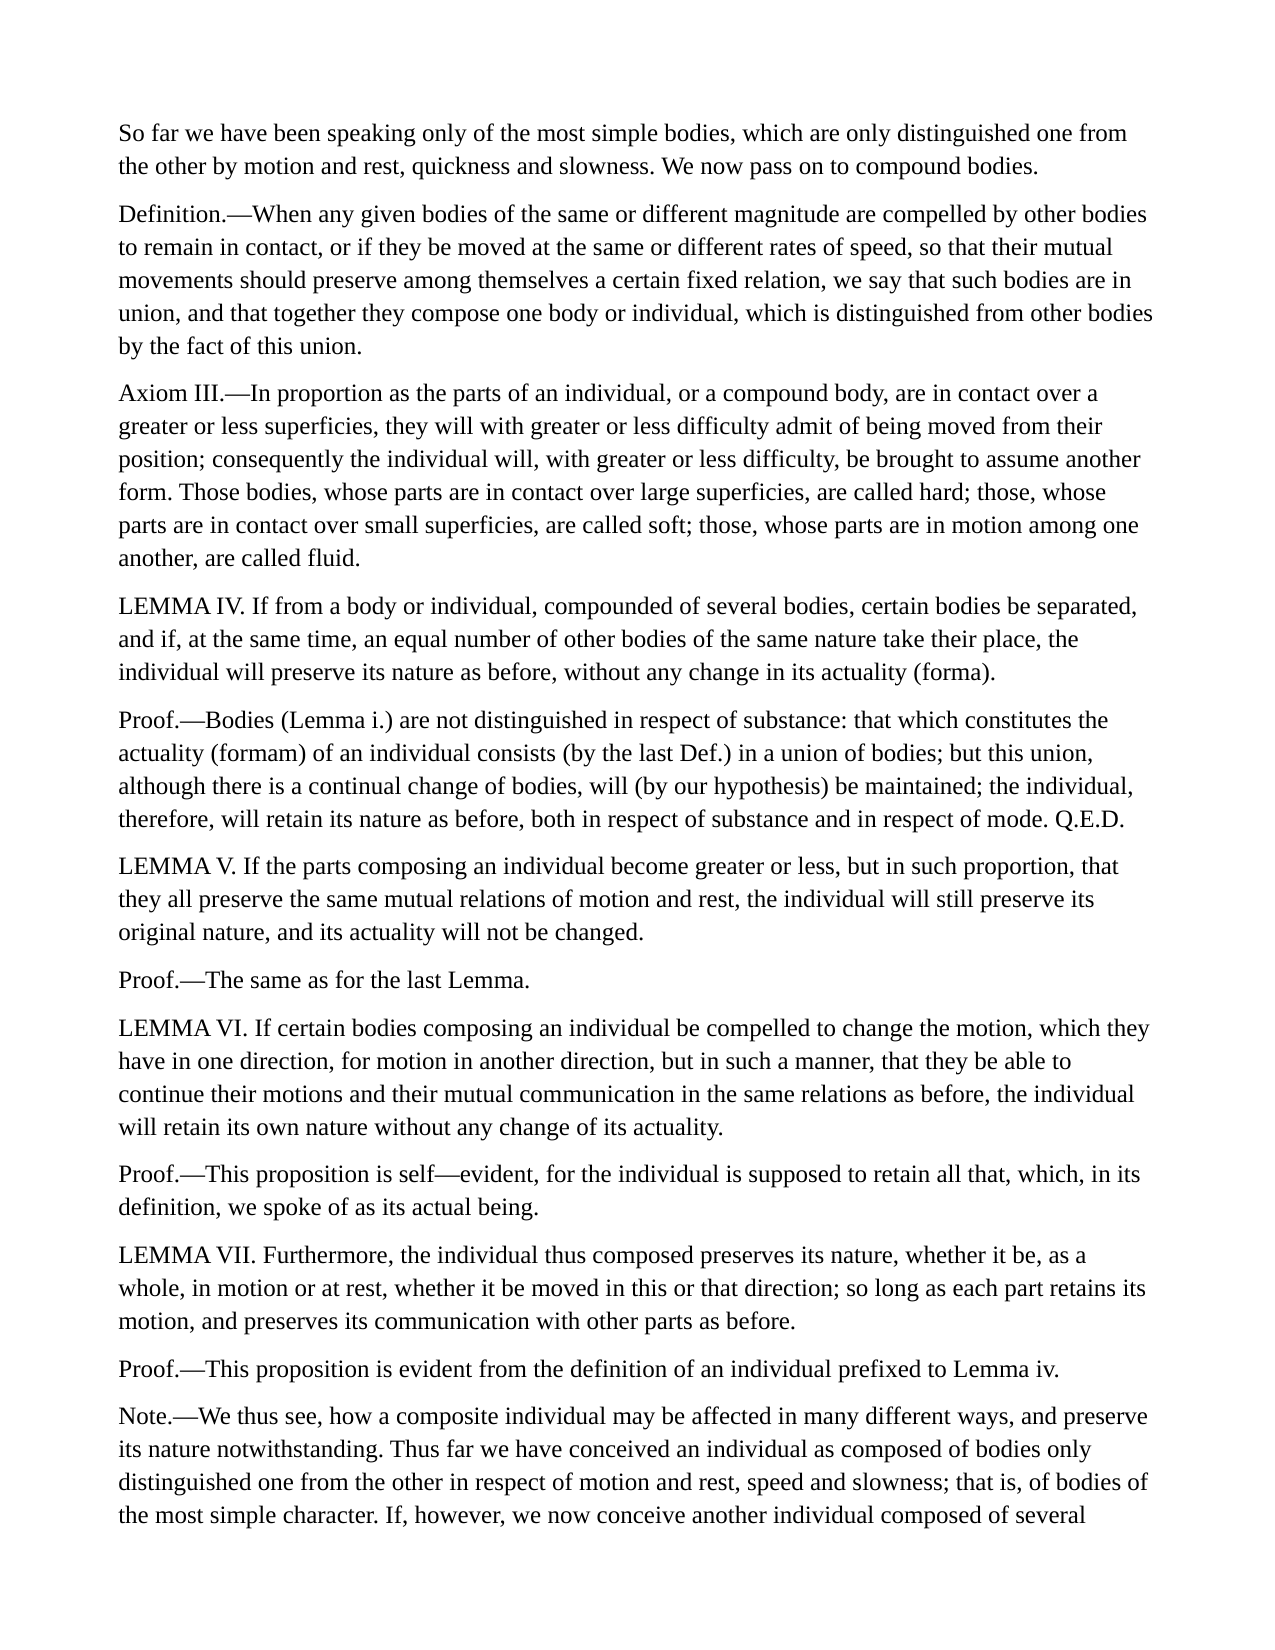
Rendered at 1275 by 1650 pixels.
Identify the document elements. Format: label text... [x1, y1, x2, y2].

text Proof.—This proposition is self—evident, for the individual is supposed to retain all that, which, in its definition, we spoke of as its actual being. [118, 1159, 1157, 1221]
text Proof.—Bodies (Lemma i.) are not distinguished in respect of substance: that which constitutes the actuality (formam) of an individual consists (by the last Def.) in a union of bodies; but this union, although there is a continual change of bodies, will (by our hypothesis) be maintained; the individual, therefore, will retain its nature as before, both in respect of substance and in respect of mode. Q.E.D. [118, 705, 1157, 833]
text Definition.—When any given bodies of the same or different magnitude are compelled by other bodies to remain in contact, or if they be moved at the same or different rates of speed, so that their mutual movements should preserve among themselves a certain fixed relation, we say that such bodies are in union, and that together they compose one body or individual, which is distinguished from other bodies by the fact of this union. [118, 199, 1157, 359]
text Axiom III.—In proportion as the parts of an individual, or a compound body, are in contact over a greater or less superficies, they will with greater or less difficulty admit of being moved from their position; consequently the individual will, with greater or less difficulty, be brought to assume another form. Those bodies, whose parts are in contact over large superficies, are called hard; those, whose parts are in contact over small superficies, are called soft; those, whose parts are in motion among one another, are called fluid. [118, 378, 1157, 572]
text Proof.—The same as for the last Lemma. [118, 965, 1157, 994]
text Proof.—This proposition is evident from the definition of an individual prefixed to Lemma iv. [118, 1354, 1157, 1382]
text LEMMA IV. If from a body or individual, compounded of several bodies, certain bodies be separated, and if, at the same time, an equal number of other bodies of the same nature take their place, the individual will preserve its nature as before, without any change in its actuality (forma). [118, 591, 1157, 686]
text So far we have been speaking only of the most simple bodies, which are only distinguished one from the other by motion and rest, quickness and slowness. We now pass on to compound bodies. [118, 118, 1157, 180]
text LEMMA V. If the parts composing an individual become greater or less, but in such proportion, that they all preserve the same mutual relations of motion and rest, the individual will still preserve its original nature, and its actuality will not be changed. [118, 851, 1157, 946]
text Note.—We thus see, how a composite individual may be affected in many different ways, and preserve its nature notwithstanding. Thus far we have conceived an individual as composed of bodies only distinguished one from the other in respect of motion and rest, speed and slowness; that is, of bodies of the most simple character. If, however, we now conceive another individual composed of several [118, 1401, 1157, 1529]
text LEMMA VII. Furthermore, the individual thus composed preserves its nature, whether it be, as a whole, in motion or at rest, whether it be moved in this or that direction; so long as each part retains its motion, and preserves its communication with other parts as before. [118, 1240, 1157, 1335]
text LEMMA VI. If certain bodies composing an individual be compelled to change the motion, which they have in one direction, for motion in another direction, but in such a manner, that they be able to continue their motions and their mutual communication in the same relations as before, the individual will retain its own nature without any change of its actuality. [118, 1013, 1157, 1141]
